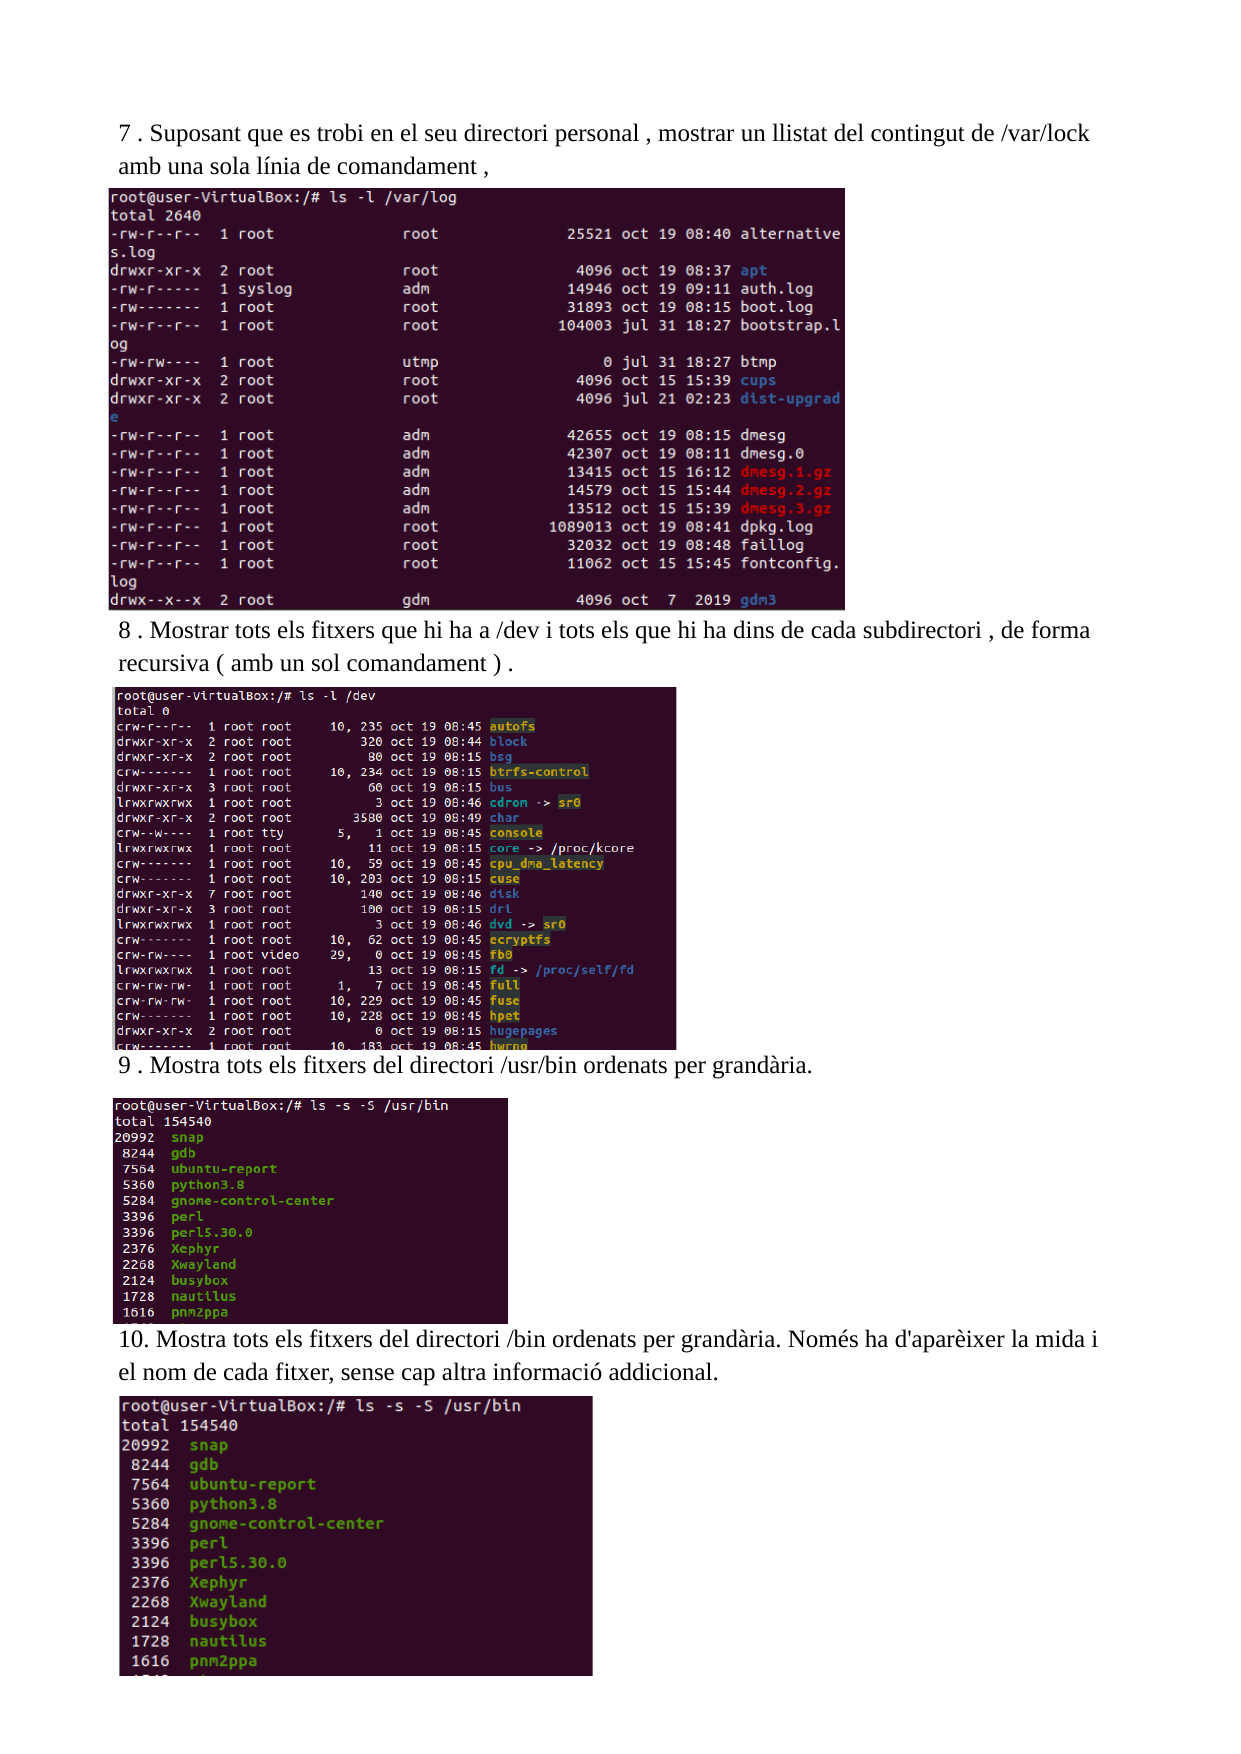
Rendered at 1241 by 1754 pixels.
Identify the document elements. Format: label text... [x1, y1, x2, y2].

picture [112, 1098, 508, 1324]
picture [119, 1396, 593, 1676]
text 7 . Suposant que es trobi en el seu directori personal , mostrar un llistat del contingut de /var/lock amb una sola línia de comandament , [118, 118, 1122, 180]
text 8 . Mostrar tots els fitxers que hi ha a /dev i tots els que hi ha dins de cada subdirectori , de forma recursiva ( amb un sol comandament ) . 9 . Mostra tots els fitxers del directori /usr/bin ordenats per grandària. 10. Mostra tots els fitxers del directori /bin ordenats per grandària. Només ha d'aparèixer la mida i el nom de cada fitxer, sense cap altra informació addicional. [118, 199, 1122, 1386]
picture [108, 188, 845, 611]
picture [112, 687, 677, 1050]
